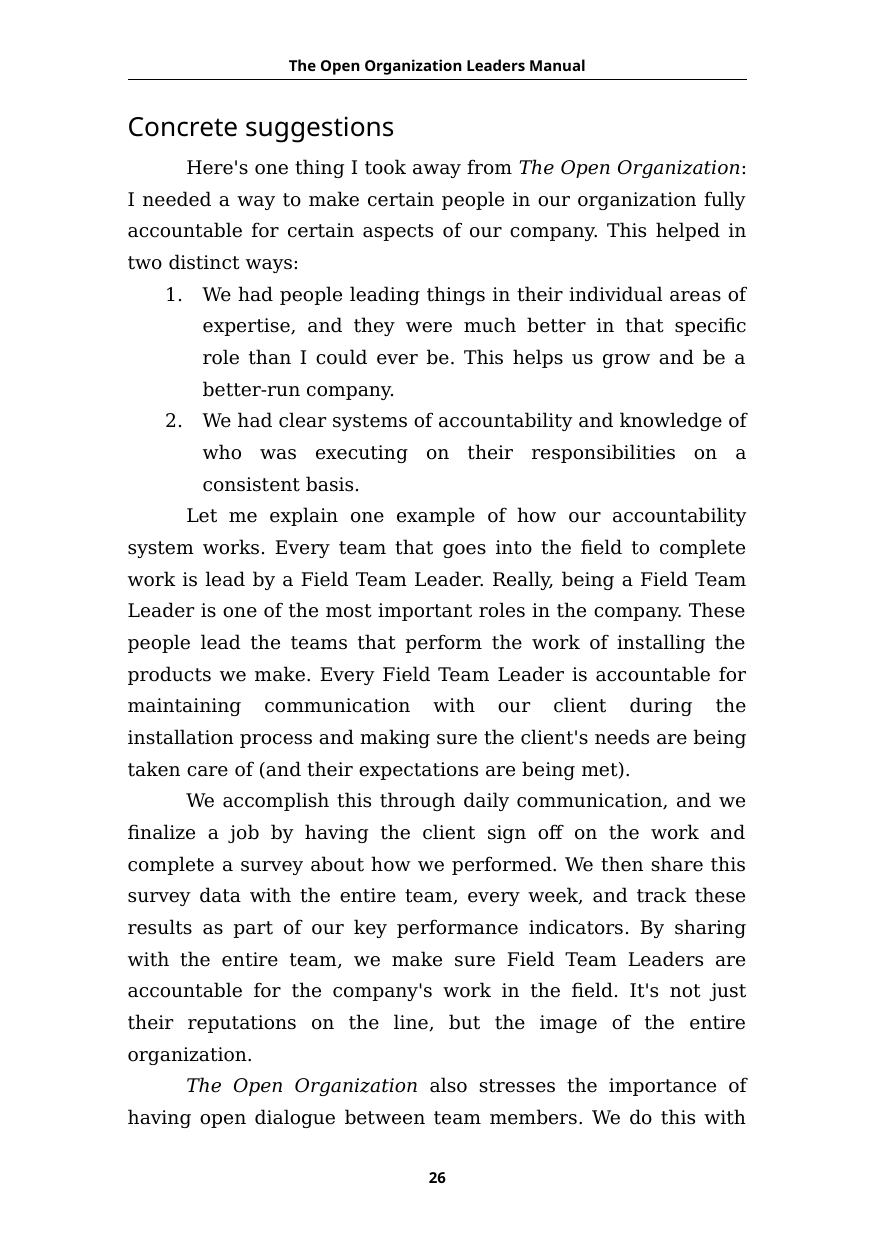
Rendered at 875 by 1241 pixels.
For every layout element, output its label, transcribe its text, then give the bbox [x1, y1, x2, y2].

text The Open Organization also stresses the importance of having open dialogue between team members. We do this with [127, 1075, 747, 1129]
subtitle Concrete suggestions [127, 109, 747, 144]
text We accomplish this through daily communication, and we finalize a job by having the client sign off on the work and complete a survey about how we performed. We then share this survey data with the entire team, every week, and track these results as part of our key performance indicators. By sharing with the entire team, we make sure Field Team Leaders are accountable for the company's work in the field. It's not just their reputations on the line, but the image of the entire organization. [127, 790, 747, 1066]
text Let me explain one example of how our accountability system works. Every team that goes into the field to complete work is lead by a Field Team Leader. Really, being a Field Team Leader is one of the most important roles in the company. These people lead the teams that perform the work of installing the products we make. Every Field Team Leader is accountable for maintaining communication with our client during the installation process and making sure the client's needs are being taken care of (and their expectations are being met). [127, 505, 747, 781]
text Here's one thing I took away from The Open Organization: I needed a way to make certain people in our organization fully accountable for certain aspects of our company. This helped in two distinct ways: [127, 157, 747, 274]
list We had clear systems of accountability and knowledge of who was executing on their responsibilities on a consistent basis. [165, 410, 747, 496]
list We had people leading things in their individual areas of expertise, and they were much better in that specific role than I could ever be. This helps us grow and be a better-run company. [165, 284, 747, 401]
